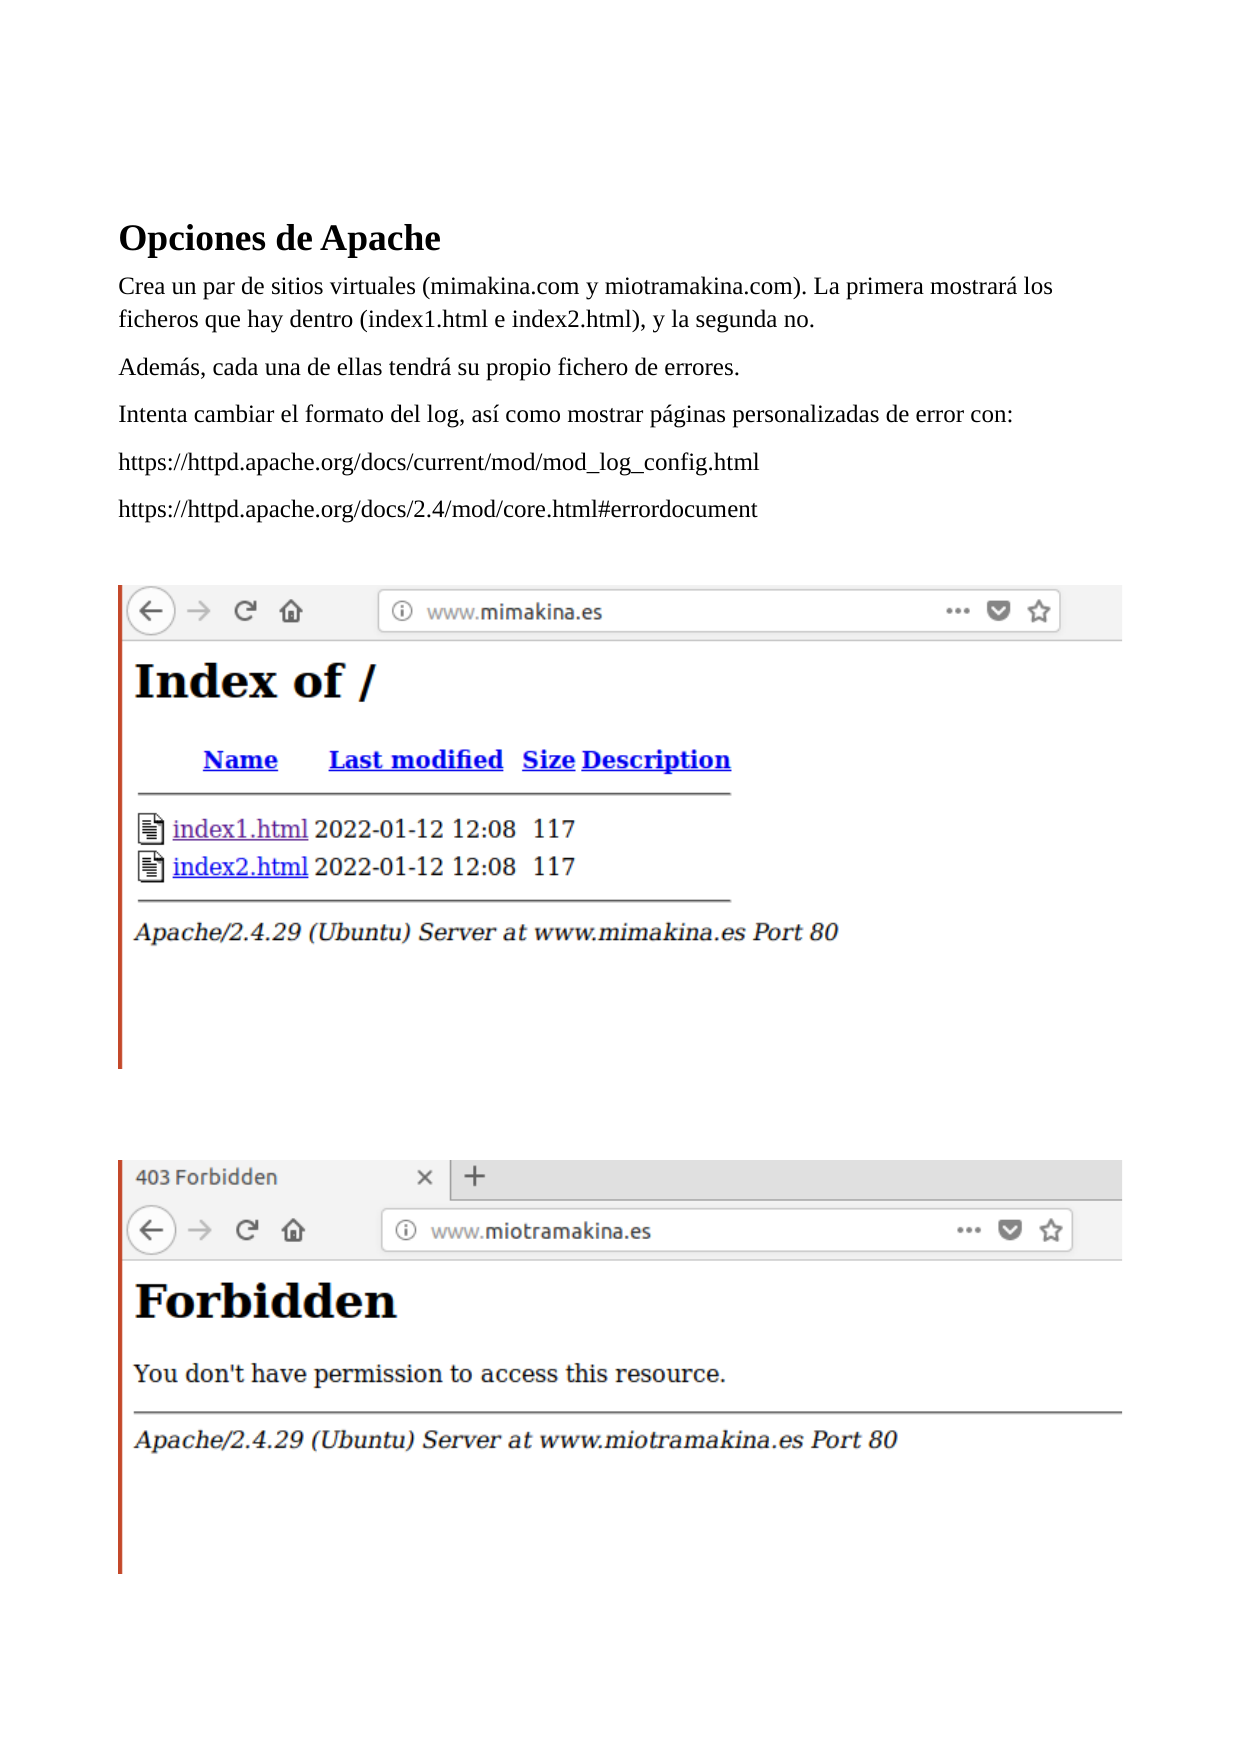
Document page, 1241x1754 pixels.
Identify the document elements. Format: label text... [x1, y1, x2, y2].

text https://httpd.apache.org/docs/current/mod/mod_log_config.html [118, 447, 1122, 476]
text https://httpd.apache.org/docs/2.4/mod/core.html#errordocument [118, 494, 1122, 523]
picture [118, 1160, 1123, 1574]
text Crea un par de sitios virtuales (mimakina.com y miotramakina.com). La primera mostrará los ficheros que hay dentro (index1.html e index2.html), y la segunda no. [118, 271, 1122, 333]
subtitle Opciones de Apache [118, 215, 1122, 258]
picture [118, 585, 1123, 1069]
text Intenta cambiar el formato del log, así como mostrar páginas personalizadas de error con: [118, 399, 1122, 428]
text Además, cada una de ellas tendrá su propio fichero de errores. [118, 352, 1122, 380]
